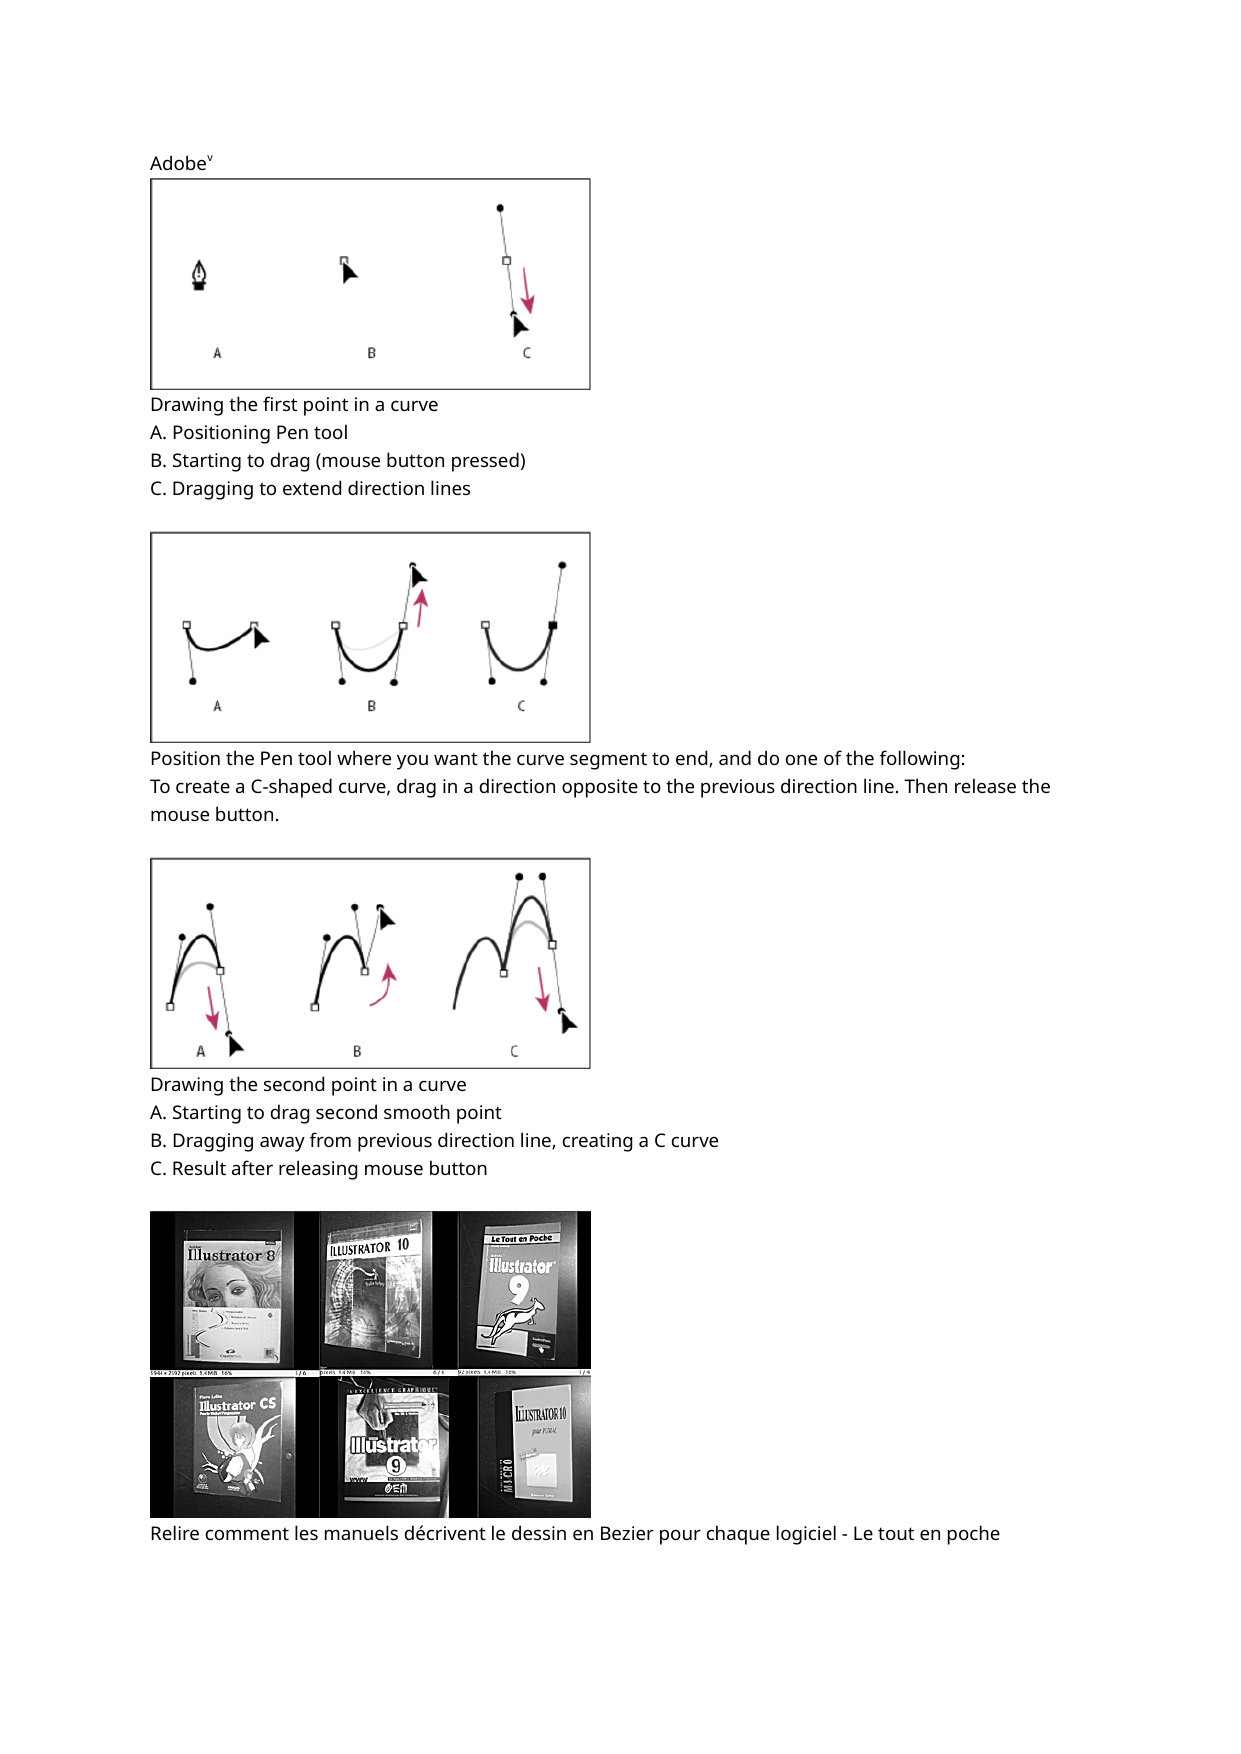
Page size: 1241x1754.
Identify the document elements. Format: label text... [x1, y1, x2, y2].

text Position the Pen tool where you want the curve segment to end, and do one of the following: [150, 532, 1091, 771]
text To create a C‑shaped curve, drag in a direction opposite to the previous direction line. Then release the mouse button. [150, 773, 1091, 827]
text C. Result after releasing mouse button [150, 1155, 1091, 1181]
text C. Dragging to extend direction lines [150, 476, 1091, 501]
picture [150, 531, 591, 743]
text B. Starting to drag (mouse button pressed) [150, 448, 1091, 473]
text Relire comment les manuels décrivent le dessin en Bezier pour chaque logiciel - Le tout en poche [150, 1211, 1091, 1546]
text A. Positioning Pen tool [150, 420, 1091, 445]
text Drawing the first point in a curve [150, 178, 1091, 417]
text A. Starting to drag second smooth point [150, 1099, 1091, 1125]
picture [150, 1211, 591, 1518]
picture [150, 178, 591, 390]
text Adobe [150, 150, 1091, 176]
picture [150, 857, 591, 1069]
text Drawing the second point in a curve [150, 857, 1091, 1097]
text B. Dragging away from previous direction line, creating a C curve [150, 1127, 1091, 1153]
